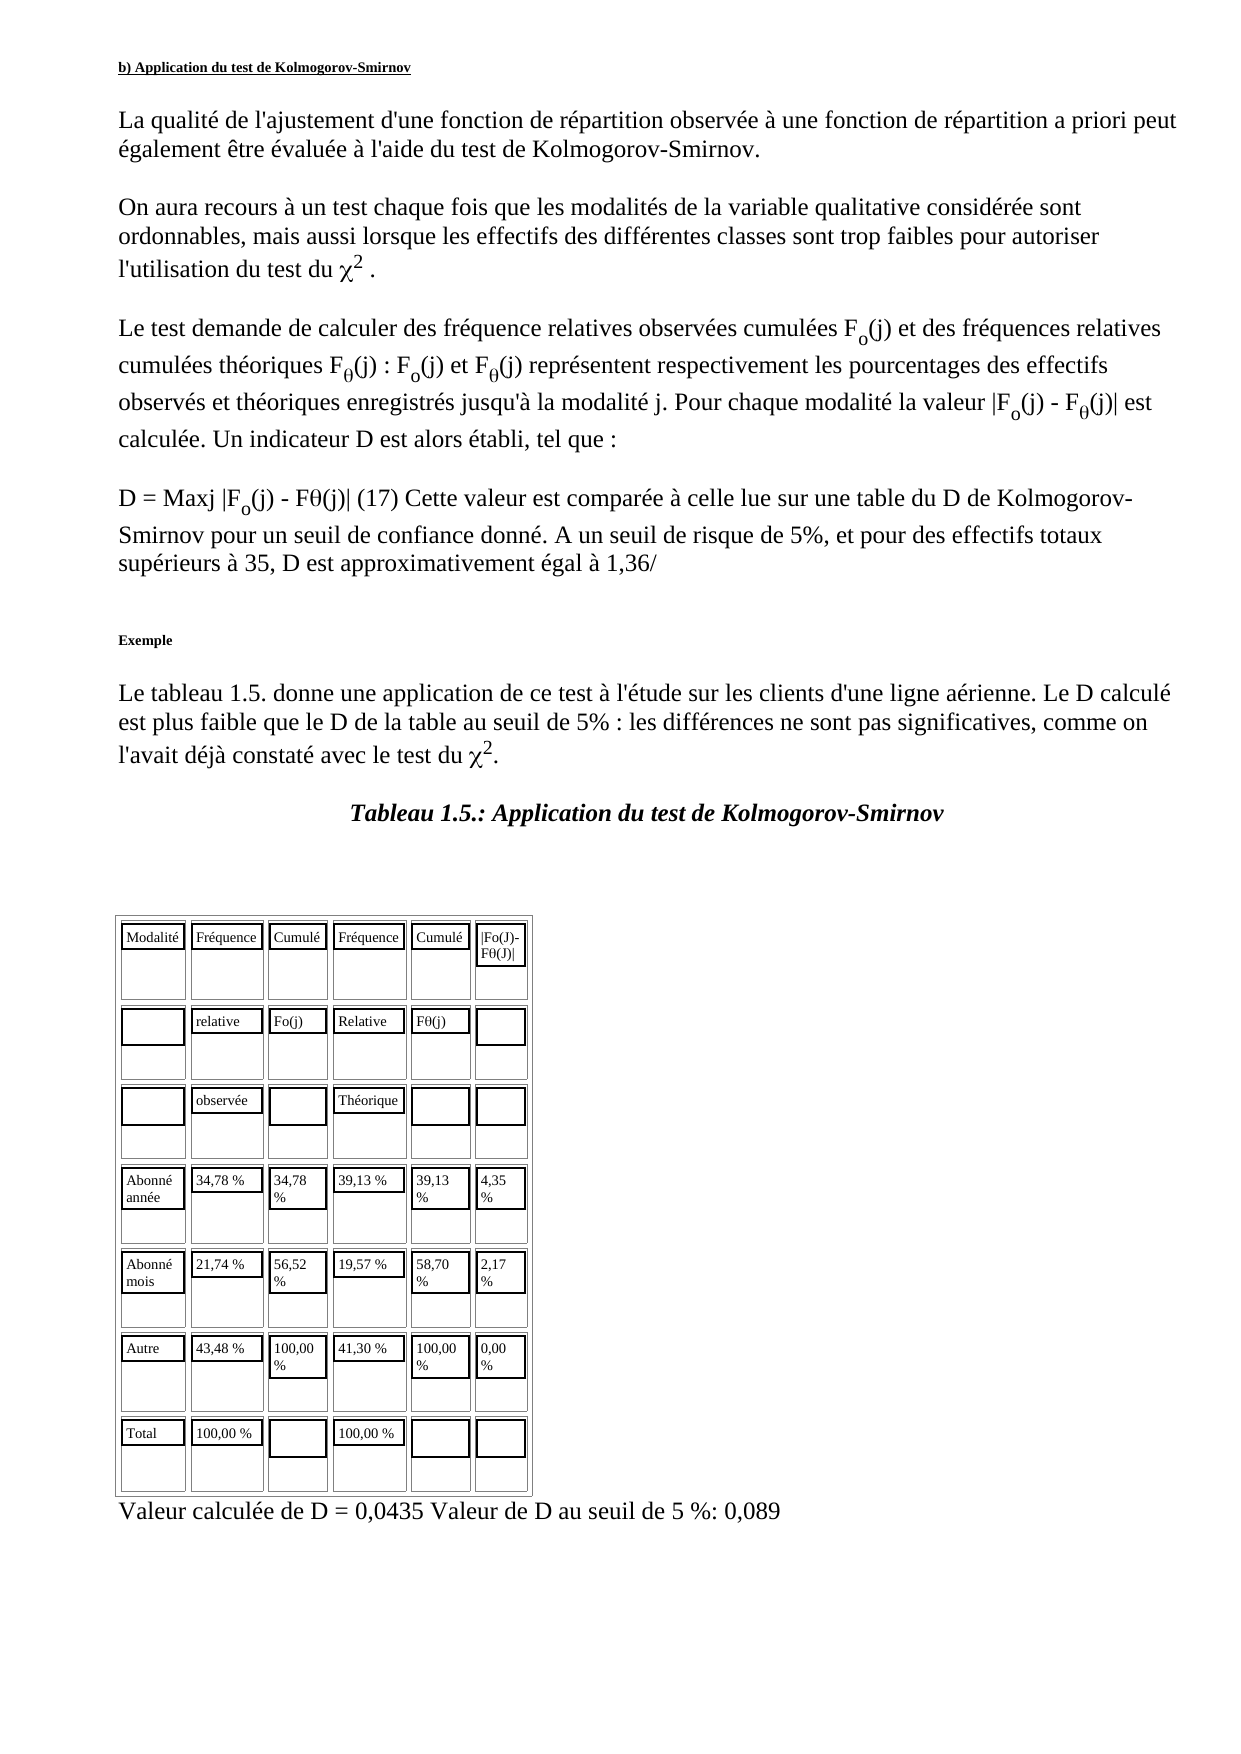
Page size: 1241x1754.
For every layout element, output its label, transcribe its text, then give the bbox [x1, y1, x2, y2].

table_cell 100,00 % [188, 1411, 266, 1491]
table_cell 2,17 % [473, 1243, 529, 1327]
table_cell [122, 1046, 185, 1079]
table_cell [271, 1421, 325, 1456]
text On aura recours à un test chaque fois que les modalités de la variable qualitative considérée sont ordonnables, mais aussi lorsque les effectifs des différentes classes sont trop faibles pour autoriser l'utilisation du test du c2 . [118, 192, 1181, 283]
table_cell [269, 1126, 327, 1158]
table_cell [266, 1411, 330, 1491]
table_cell observée [188, 1079, 266, 1158]
table_cell 0,00 % [473, 1327, 529, 1411]
table_cell [473, 999, 529, 1079]
table_cell [476, 1458, 527, 1491]
table_cell [408, 1079, 473, 1158]
table_cell [412, 1458, 470, 1491]
text D = Maxj |Fo(j) - Fq(j)| (17) Cette valeur est comparée à celle lue sur une table du D de Kolmogorov-Smirnov pour un seuil de confiance donné. A un seuil de risque de 5%, et pour des effectifs totaux supérieurs à 35, D est approximativement égal à 1,36/ [118, 483, 1181, 577]
table_cell [478, 1421, 524, 1456]
table_cell [123, 1010, 183, 1044]
table_header |Fo(J)-Fq(J)| [473, 916, 529, 999]
table_header Fréquence [330, 916, 408, 999]
text La qualité de l'ajustement d'une fonction de répartition observée à une fonction de répartition a priori peut également être évaluée à l'aide du test de Kolmogorov-Smirnov. [118, 105, 1181, 163]
table_cell [412, 1126, 470, 1158]
table_cell 39,13 % [408, 1158, 473, 1242]
table_cell [413, 1421, 468, 1456]
table_cell [473, 1079, 529, 1158]
table_cell Abonné année [118, 1158, 188, 1242]
table_cell Abonné mois [118, 1243, 188, 1327]
text Tableau 1.5.: Application du test de Kolmogorov-Smirnov [118, 798, 1181, 827]
table_cell 100,00 % [330, 1411, 408, 1491]
table_cell 34,78 % [188, 1158, 266, 1242]
table_cell 19,57 % [330, 1243, 408, 1327]
text Valeur calculée de D = 0,0435 Valeur de D au seuil de 5 %: 0,089 [118, 1496, 1181, 1525]
table_cell [476, 1126, 527, 1158]
table_cell [123, 1089, 183, 1124]
table_cell 100,00 % [266, 1327, 330, 1411]
text Le test demande de calculer des fréquence relatives observées cumulées Fo(j) et des fréquences relatives cumulées théoriques Fq(j) : Fo(j) et Fq(j) représentent respectivement les pourcentages des effectifs observés et théoriques enregistrés jusqu'à la modalité j. Pour chaque modalité la valeur |Fo(j) - Fq(j)| est calculée. Un indicateur D est alors établi, tel que : [118, 313, 1181, 453]
table_cell 34,78 % [266, 1158, 330, 1242]
table_cell [413, 1089, 468, 1124]
table_cell Total [118, 1411, 188, 1491]
table_header Fréquence [188, 916, 266, 999]
table_cell [408, 1411, 473, 1491]
table_cell 41,30 % [330, 1327, 408, 1411]
table_cell [271, 1089, 325, 1124]
table_header Cumulé [266, 916, 330, 999]
table_cell 4,35 % [473, 1158, 529, 1242]
table_cell [266, 1079, 330, 1158]
table_cell 39,13 % [330, 1158, 408, 1242]
table_cell Théorique [330, 1079, 408, 1158]
table_cell [118, 1079, 188, 1158]
table_cell Relative [330, 999, 408, 1079]
table_cell [118, 999, 188, 1079]
text Le tableau 1.5. donne une application de ce test à l'étude sur les clients d'une ligne aérienne. Le D calculé est plus faible que le D de la table au seuil de 5% : les différences ne sont pas significatives, comme on l'avait déjà constaté avec le test du c2. [118, 678, 1181, 769]
subtitle Exemple [118, 632, 1181, 648]
table_cell 100,00 % [408, 1327, 473, 1411]
table_cell Fq(j) [408, 999, 473, 1079]
table_cell [478, 1010, 524, 1044]
table_cell Fo(j) [266, 999, 330, 1079]
table_header Modalité [118, 916, 188, 999]
table_cell 56,52 % [266, 1243, 330, 1327]
table_cell 43,48 % [188, 1327, 266, 1411]
table_cell 21,74 % [188, 1243, 266, 1327]
table_cell relative [188, 999, 266, 1079]
subtitle b) Application du test de Kolmogorov-Smirnov [118, 59, 1181, 76]
table_cell 58,70 % [408, 1243, 473, 1327]
table_cell [476, 1046, 527, 1079]
table_cell [473, 1411, 529, 1491]
table_header Cumulé [408, 916, 473, 999]
table_cell [478, 1089, 524, 1124]
table_cell [269, 1458, 327, 1491]
table_cell Autre [118, 1327, 188, 1411]
table_cell [122, 1126, 185, 1158]
